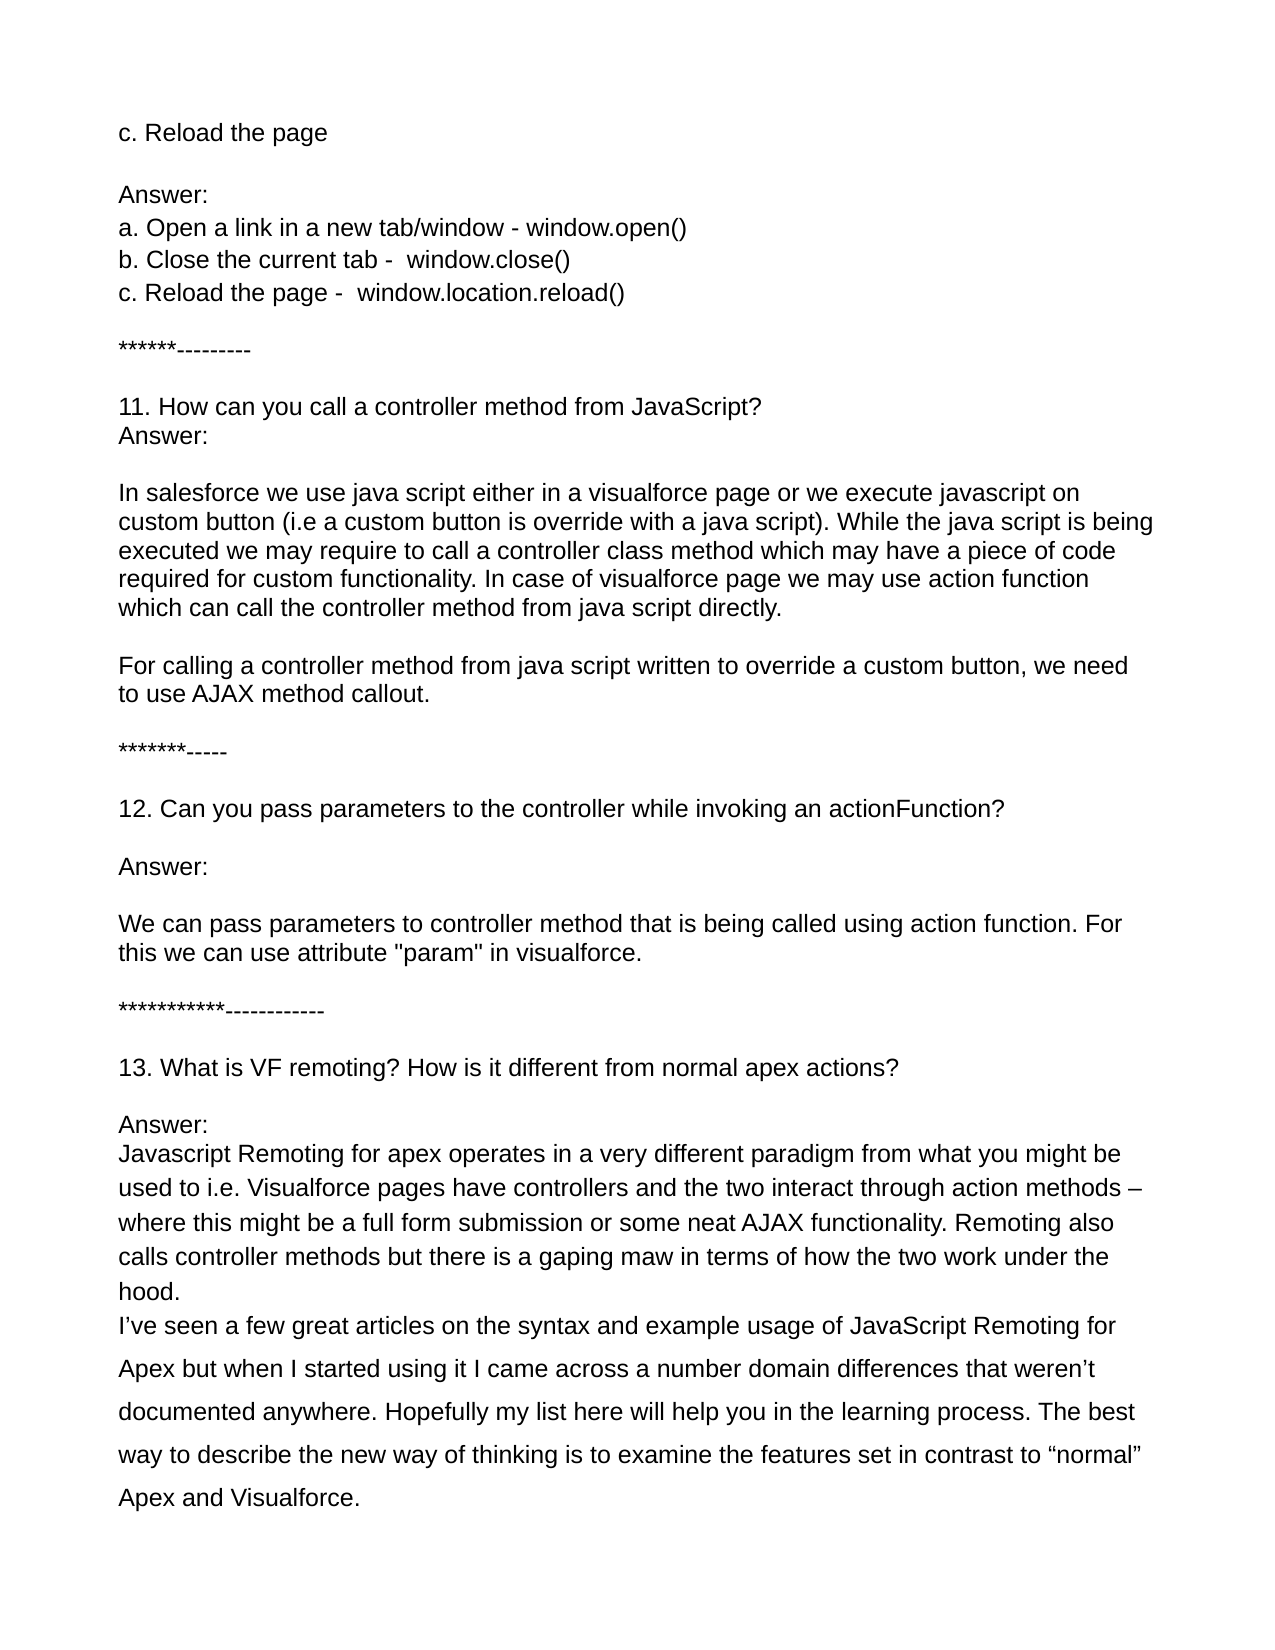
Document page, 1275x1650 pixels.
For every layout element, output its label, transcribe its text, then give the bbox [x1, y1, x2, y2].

text I’ve seen a few great articles on the syntax and example usage of JavaScript Remoting for Apex but when I started using it I came across a number domain differences that weren’t documented anywhere. Hopefully my list here will help you in the learning process. The best way to describe the new way of thinking is to examine the features set in contrast to “normal” Apex and Visualforce. [118, 1311, 1157, 1512]
text *******----- [118, 737, 1157, 766]
text c. Reload the page - window.location.reload() [118, 278, 1157, 307]
text ******--------- [118, 335, 1157, 364]
text c. Reload the page [118, 118, 1157, 147]
text Answer: [118, 421, 1157, 450]
text Answer: [118, 180, 1157, 208]
text For calling a controller method from java script written to override a custom button, we need to use AJAX method callout. [118, 651, 1157, 708]
text b. Close the current tab - window.close() [118, 245, 1157, 274]
text 13. What is VF remoting? How is it different from normal apex actions? [118, 1053, 1157, 1081]
text In salesforce we use java script either in a visualforce page or we execute javascript on custom button (i.e a custom button is override with a java script). While the java script is being executed we may require to call a controller class method which may have a piece of code required for custom functionality. In case of visualforce page we may use action function which can call the controller method from java script directly. [118, 478, 1157, 622]
text Answer: [118, 852, 1157, 881]
text 12. Can you pass parameters to the controller while invoking an actionFunction? [118, 794, 1157, 823]
text We can pass parameters to controller method that is being called using action function. For this we can use attribute "param" in visualforce. [118, 909, 1157, 967]
text ***********------------ [118, 996, 1157, 1024]
text Javascript Remoting for apex operates in a very different paradigm from what you might be used to i.e. Visualforce pages have controllers and the two interact through action methods – where this might be a full form submission or some neat AJAX functionality. Remoting also calls controller methods but there is a gaping maw in terms of how the two work under the hood. [118, 1138, 1157, 1305]
text Answer: [118, 1110, 1157, 1138]
text 11. How can you call a controller method from JavaScript? [118, 392, 1157, 421]
text a. Open a link in a new tab/window - window.open() [118, 212, 1157, 241]
